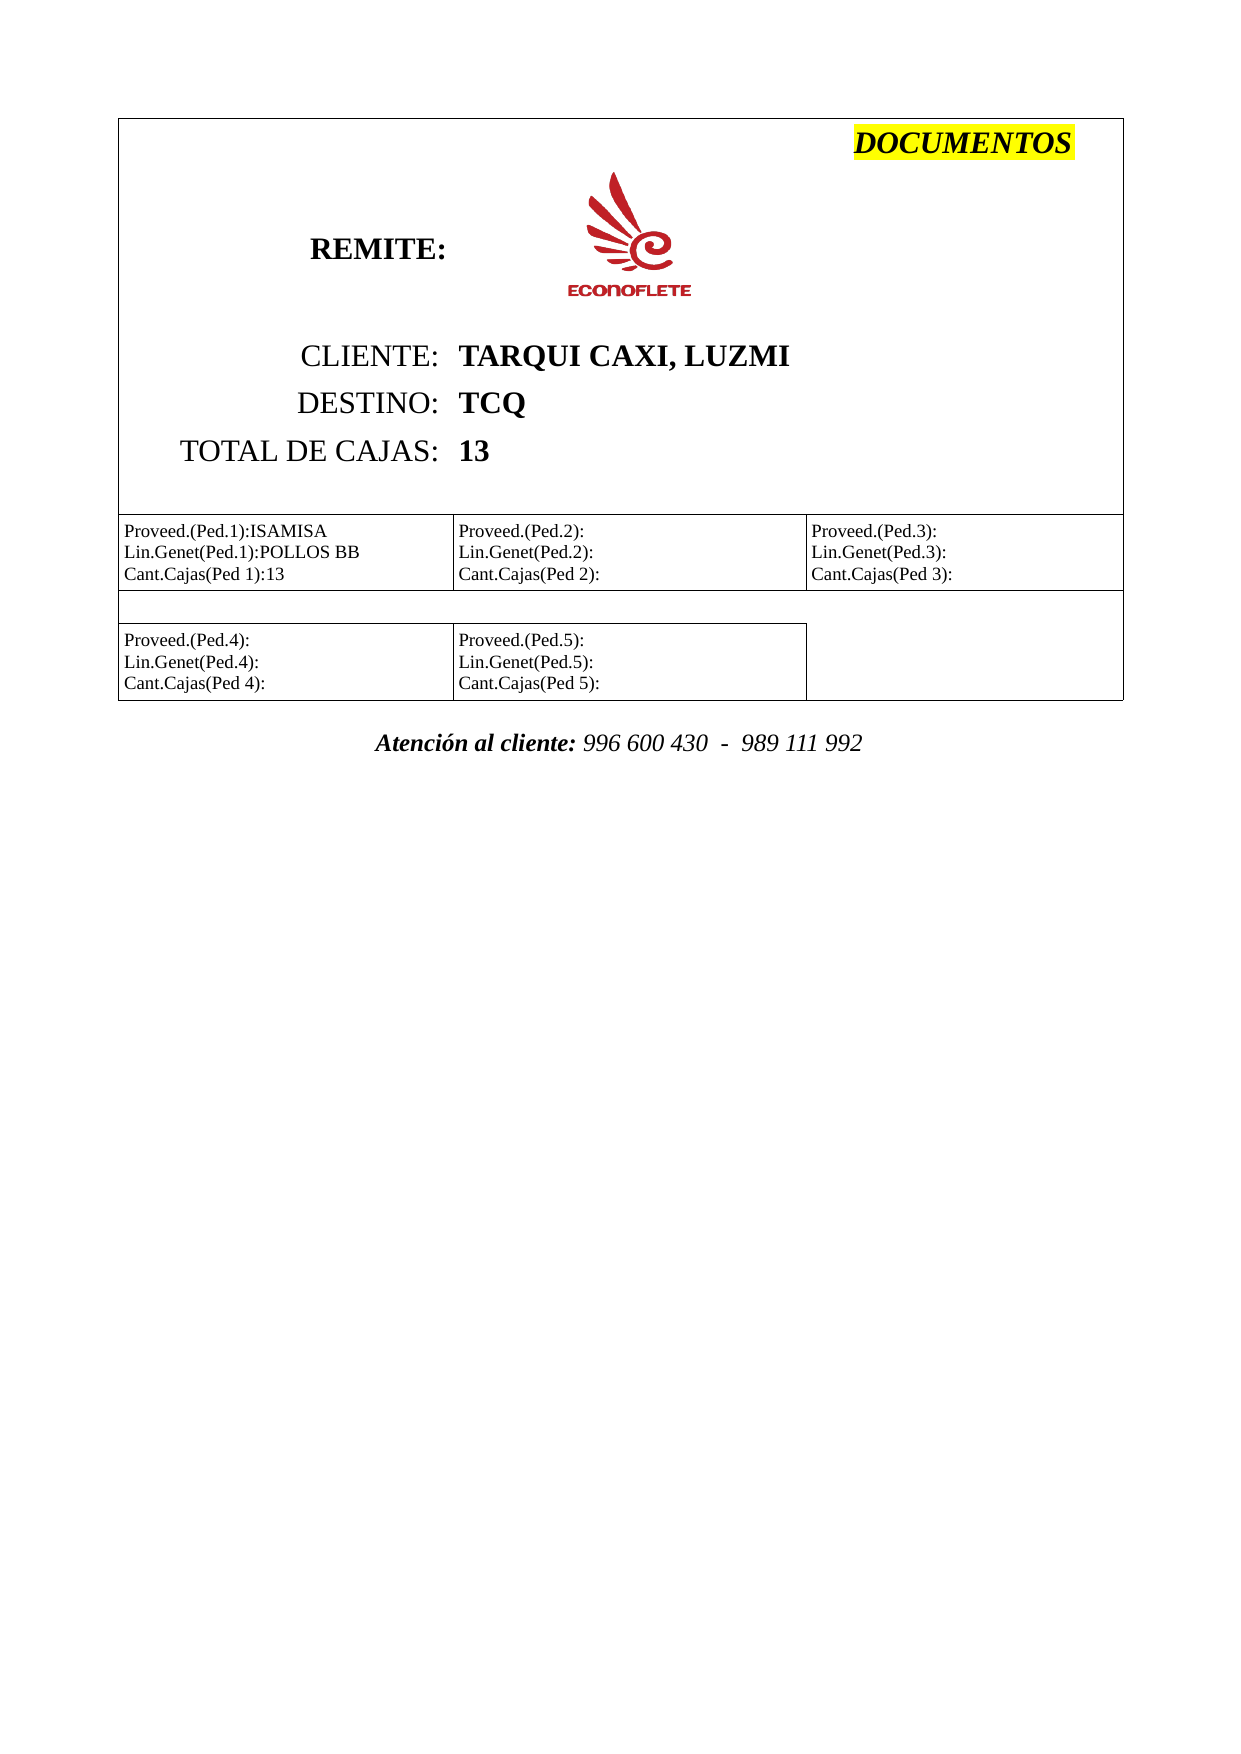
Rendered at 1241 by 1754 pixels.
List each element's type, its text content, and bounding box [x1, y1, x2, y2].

picture [552, 171, 707, 297]
table_cell Proveed.(Ped.1):ISAMISA Lin.Genet(Ped.1):POLLOS BB Cant.Cajas(Ped 1):13 [119, 515, 453, 590]
table_cell Proveed.(Ped.2): Lin.Genet(Ped.2): Cant.Cajas(Ped 2): [454, 515, 806, 590]
table_cell TARQUI CAXI, LUZMI [453, 332, 1123, 379]
table_cell [806, 379, 1123, 426]
table_cell TOTAL DE CAJAS: [119, 426, 453, 474]
text Atención al cliente: 996 600 430 - 989 111 992 [118, 728, 1122, 757]
table_cell Proveed.(Ped.3): Lin.Genet(Ped.3): Cant.Cajas(Ped 3): [807, 515, 1123, 590]
table_cell [119, 591, 453, 623]
table_cell [453, 474, 806, 514]
table_cell CLIENTE: [119, 332, 453, 379]
table_cell [806, 166, 1123, 332]
table_cell [119, 474, 453, 514]
table_cell [806, 474, 1123, 514]
table_cell TCQ [453, 379, 806, 426]
table_header [453, 119, 806, 166]
table_cell [807, 623, 1123, 699]
table_header DOCUMENTOS [806, 119, 1123, 166]
table_cell [453, 591, 806, 623]
table_cell 13 [453, 426, 1123, 474]
table_cell REMITE: [119, 166, 453, 332]
table_header [119, 119, 453, 166]
table_cell Proveed.(Ped.5): Lin.Genet(Ped.5): Cant.Cajas(Ped 5): [454, 624, 806, 699]
table_cell Proveed.(Ped.4): Lin.Genet(Ped.4): Cant.Cajas(Ped 4): [119, 624, 453, 699]
table_cell [453, 166, 806, 332]
table_cell DESTINO: [119, 379, 453, 426]
table_cell [806, 591, 1123, 623]
